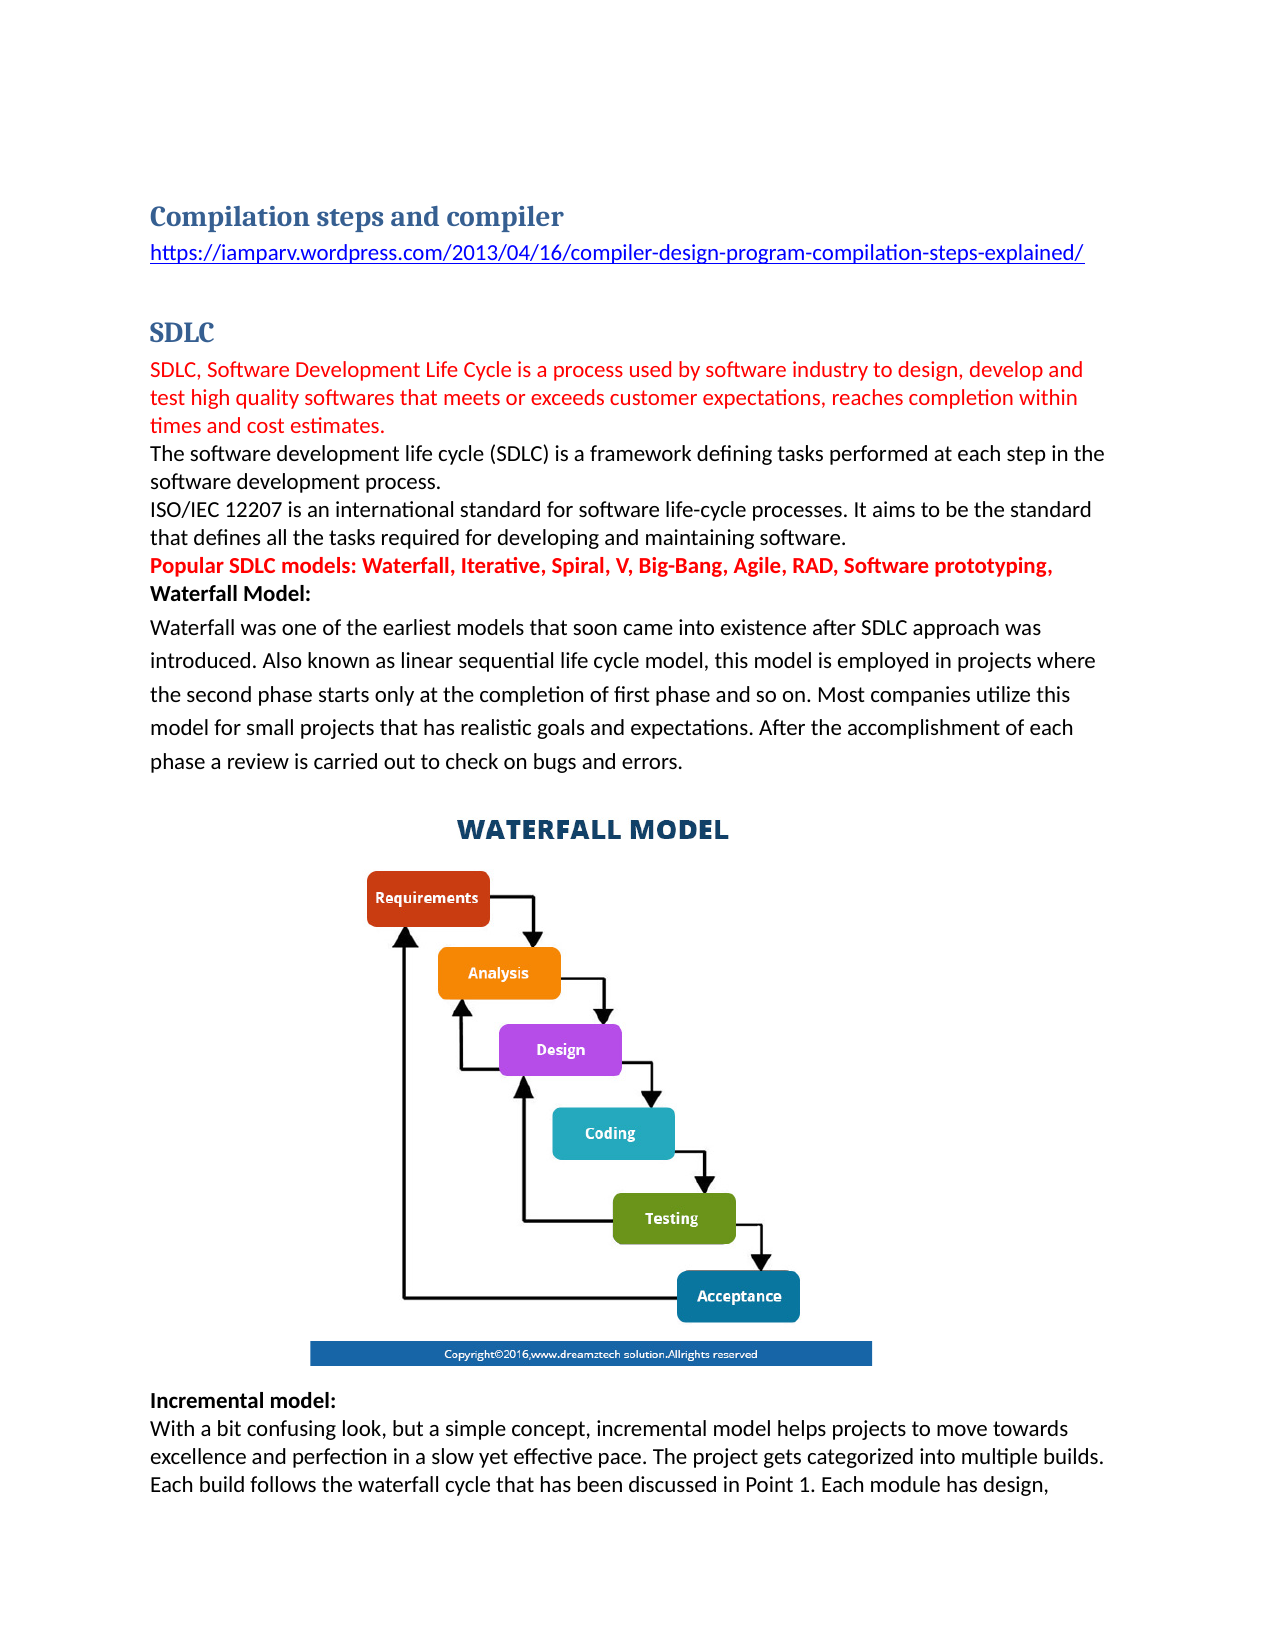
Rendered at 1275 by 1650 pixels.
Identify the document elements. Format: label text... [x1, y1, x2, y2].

picture [310, 795, 873, 1366]
text Waterfall Model: Waterfall was one of the earliest models that soon came into existence after SDLC approach was introduced. Also known as linear sequential life cycle model, this model is employed in projects where the second phase starts only at the completion of first phase and so on. Most companies utilize this model for small projects that has realistic goals and expectations. After the accomplishment of each phase a review is carried out to check on bugs and errors. [150, 579, 1125, 775]
subtitle SDLC [150, 317, 1125, 350]
text Incremental model: With a bit confusing look, but a simple concept, incremental model helps projects to move towards excellence and perfection in a slow yet effective pace. The project gets categorized into multiple builds. Each build follows the waterfall cycle that has been discussed in Point 1. Each module has design, [150, 1386, 1125, 1498]
text The software development life cycle (SDLC) is a framework defining tasks performed at each step in the software development process. [150, 439, 1125, 495]
subtitle Compilation steps and compiler [150, 200, 1125, 233]
text SDLC, Software Development Life Cycle is a process used by software industry to design, develop and test high quality softwares that meets or exceeds customer expectations, reaches completion within times and cost estimates. [150, 355, 1125, 439]
text https://iamparv.wordpress.com/2013/04/16/compiler-design-program-compilation-steps-explained/ [150, 238, 1125, 267]
text ISO/IEC 12207 is an international standard for software life-cycle processes. It aims to be the standard that defines all the tasks required for developing and maintaining software. [150, 495, 1125, 551]
text Popular SDLC models: Waterfall, Iterative, Spiral, V, Big-Bang, Agile, RAD, Software prototyping, [150, 551, 1125, 579]
